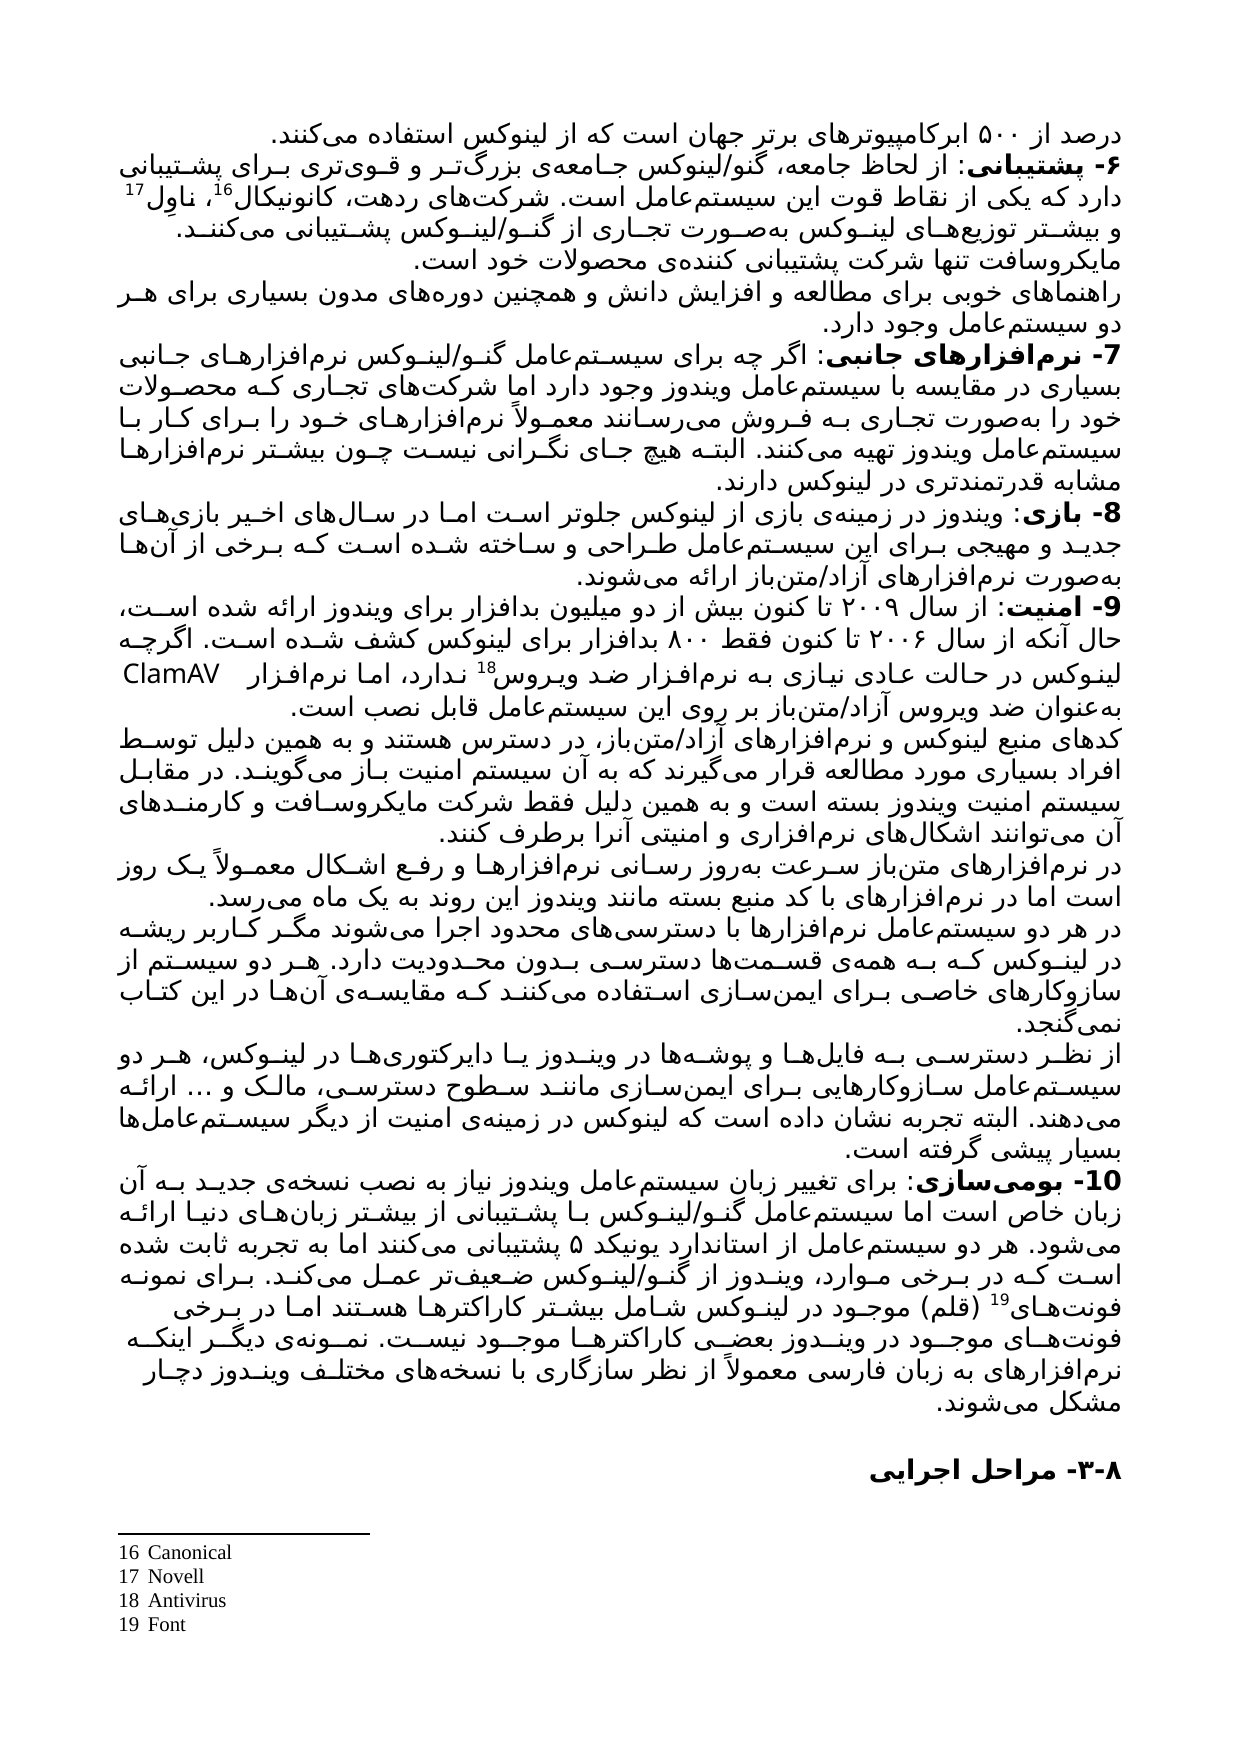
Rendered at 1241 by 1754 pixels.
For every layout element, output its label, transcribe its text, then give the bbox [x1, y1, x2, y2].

text از نظر دسترسی به فایل‌ها و پوشه‌ها در ویندوز یا دایرکتوری‌ها در لینوکس، هر دو سیستم‌عامل سازوکارهایی برای ایمن‌سازی مانند سطوح دسترسی، مالک و … ارائه می‌دهند. البته تجربه نشان داده است که لینوکس در زمینه‌ی امنیت از دیگر سیستم‌عامل‌ها بسیار پیشی گرفته است. [118, 1039, 1122, 1165]
text 8- بازی: ویندوز در زمینه‌ی بازی از لینوکس جلوتر است اما در سال‌های اخیر بازی‌های جدید و مهیجی برای این سیستم‌عامل طراحی و ساخته شده است که برخی از آن‌ها به‌صورت نرم‌افزارهای آزاد/متن‌باز ارائه می‌شوند. [118, 497, 1122, 592]
text 9- امنیت: از سال ۲۰۰۹ تا کنون بیش از دو میلیون بدافزار برای ویندوز ارائه شده است، حال آنکه از سال ۲۰۰۶ تا کنون فقط ۸۰۰ بدافزار برای لینوکس کشف شده است. اگرچه لینوکس در حالت عادی نیازی به نرم‌افزار ضد ویروس ندارد، اما نرم‌افزار ClamAV به‌عنوان ضد ویروس آزاد/متن‌باز بر روی این سیستم‌عامل قابل نصب است. [118, 592, 1122, 723]
text Canonical [118, 1539, 1122, 1564]
text ۶- پشتیبانی: از لحاظ جامعه، گنو/لینوکس جامعه‌ی بزرگ‌تر و قوی‌تری برای پشتیبانی دارد که یکی از نقاط قوت این سیستم‌عامل است. شرکت‌های ردهت، کانونیکال، ناوِل و بیشتر توزیع‌های لینوکس به‌صورت تجاری از گنو/لینوکس پشتیبانی می‌کنند. مایکروسافت تنها شرکت پشتیبانی کننده‌ی محصولات خود است. [118, 150, 1122, 276]
text 7- نرم‌افزارهای جانبی: اگر چه برای سیستم‌عامل گنو/لینوکس نرم‌افزارهای جانبی بسیاری در مقایسه با سیستم‌عامل ویندوز وجود دارد اما شرکت‌های تجاری که محصولات خود را به‌صورت تجاری به فروش می‌رسانند معمولاً نرم‌افزارهای خود را برای کار با سیستم‌عامل ویندوز تهیه می‌کنند. البته هیچ جای نگرانی نیست چون بیشتر نرم‌افزارها مشابه قدرتمندتری در لینوکس دارند. [118, 339, 1122, 497]
text راهنماهای خوبی برای مطالعه و افزایش دانش و همچنین دوره‌های مدون بسیاری برای هر دو سیستم‌عامل وجود دارد. [118, 276, 1122, 339]
text 10- بومی‌سازی: برای تغییر زبان سیستم‌عامل ویندوز نیاز به نصب نسخه‌ی جدید به آن زبان خاص است اما سیستم‌عامل گنو/لینوکس با پشتیبانی از بیشتر زبان‌های دنیا ارائه می‌شود. هر دو سیستم‌عامل از استاندارد یونیکد ۵ پشتیبانی می‌کنند اما به تجربه ثابت شده است که در برخی موارد، ویندوز از گنو/لینوکس ضعیف‌تر عمل می‌کند. برای نمونه فونت‌های (قلم) موجود در لینوکس شامل بیشتر کاراکترها هستند اما در برخی فونت‌های موجود در ویندوز بعضی کاراکترها موجود نیست. نمونه‌ی دیگر اینکه نرم‌افزارهای به زبان فارسی معمولاً از نظر سازگاری با نسخه‌های مختلف ویندوز دچار مشکل می‌شوند. [118, 1165, 1122, 1417]
text Antivirus [118, 1588, 1122, 1612]
text ۳-۸- مراحل اجرایی [118, 1454, 1122, 1486]
text Novell [118, 1564, 1122, 1588]
text ۵- کارایی: هر دو سیستم‌عامل از الگوریتم‌های مدیریت پردازش‌ها و حافظه مناسبی استفاده می‌کنند اما تجربه نشان داده است که لینوکس در مقایسه با ویندوز از کارایی بسیار بالاتری برخوردار است. برای نمونه، توانایی مدیریت همزمان بیش از هزاران پردازنده‌ی چند هسته‌ای از کوچکترین قابلیت‌های این سیستم‌عامل است و شاهد آن، ۹۱.۸ درصد از ۵۰۰ ابرکامپیوترهای برتر جهان است که از لینوکس استفاده می‌کنند. [118, 118, 1122, 150]
text Font [118, 1612, 1122, 1636]
text در هر دو سیستم‌عامل نرم‌افزارها با دسترسی‌های محدود اجرا می‌شوند مگر کاربر ریشه در لینوکس که به همه‌ی قسمت‌ها دسترسی بدون محدودیت دارد. هر دو سیستم از سازوکارهای خاصی برای ایمن‌سازی استفاده می‌کنند که مقایسه‌ی آن‌ها در این کتاب نمی‌گنجد. [118, 912, 1122, 1039]
text در نرم‌افزارهای متن‌باز سرعت به‌روز رسانی نرم‌افزارها و رفع اشکال معمولاً یک روز است اما در نرم‌افزارهای با کد منبع بسته مانند ویندوز این روند به یک ماه می‌رسد. [118, 849, 1122, 912]
text کدهای منبع لینوکس و نرم‌افزارهای آزاد/متن‌باز، در دسترس هستند و به همین دلیل توسط افراد بسیاری مورد مطالعه قرار می‌گیرند که به آن سیستم امنیت باز می‌گویند. در مقابل سیستم امنیت ویندوز بسته است و به همین دلیل فقط شرکت مایکروسافت و کارمند‌های آن می‌توانند اشکال‌های نرم‌افزاری و امنیتی آنرا برطرف کنند. [118, 723, 1122, 849]
